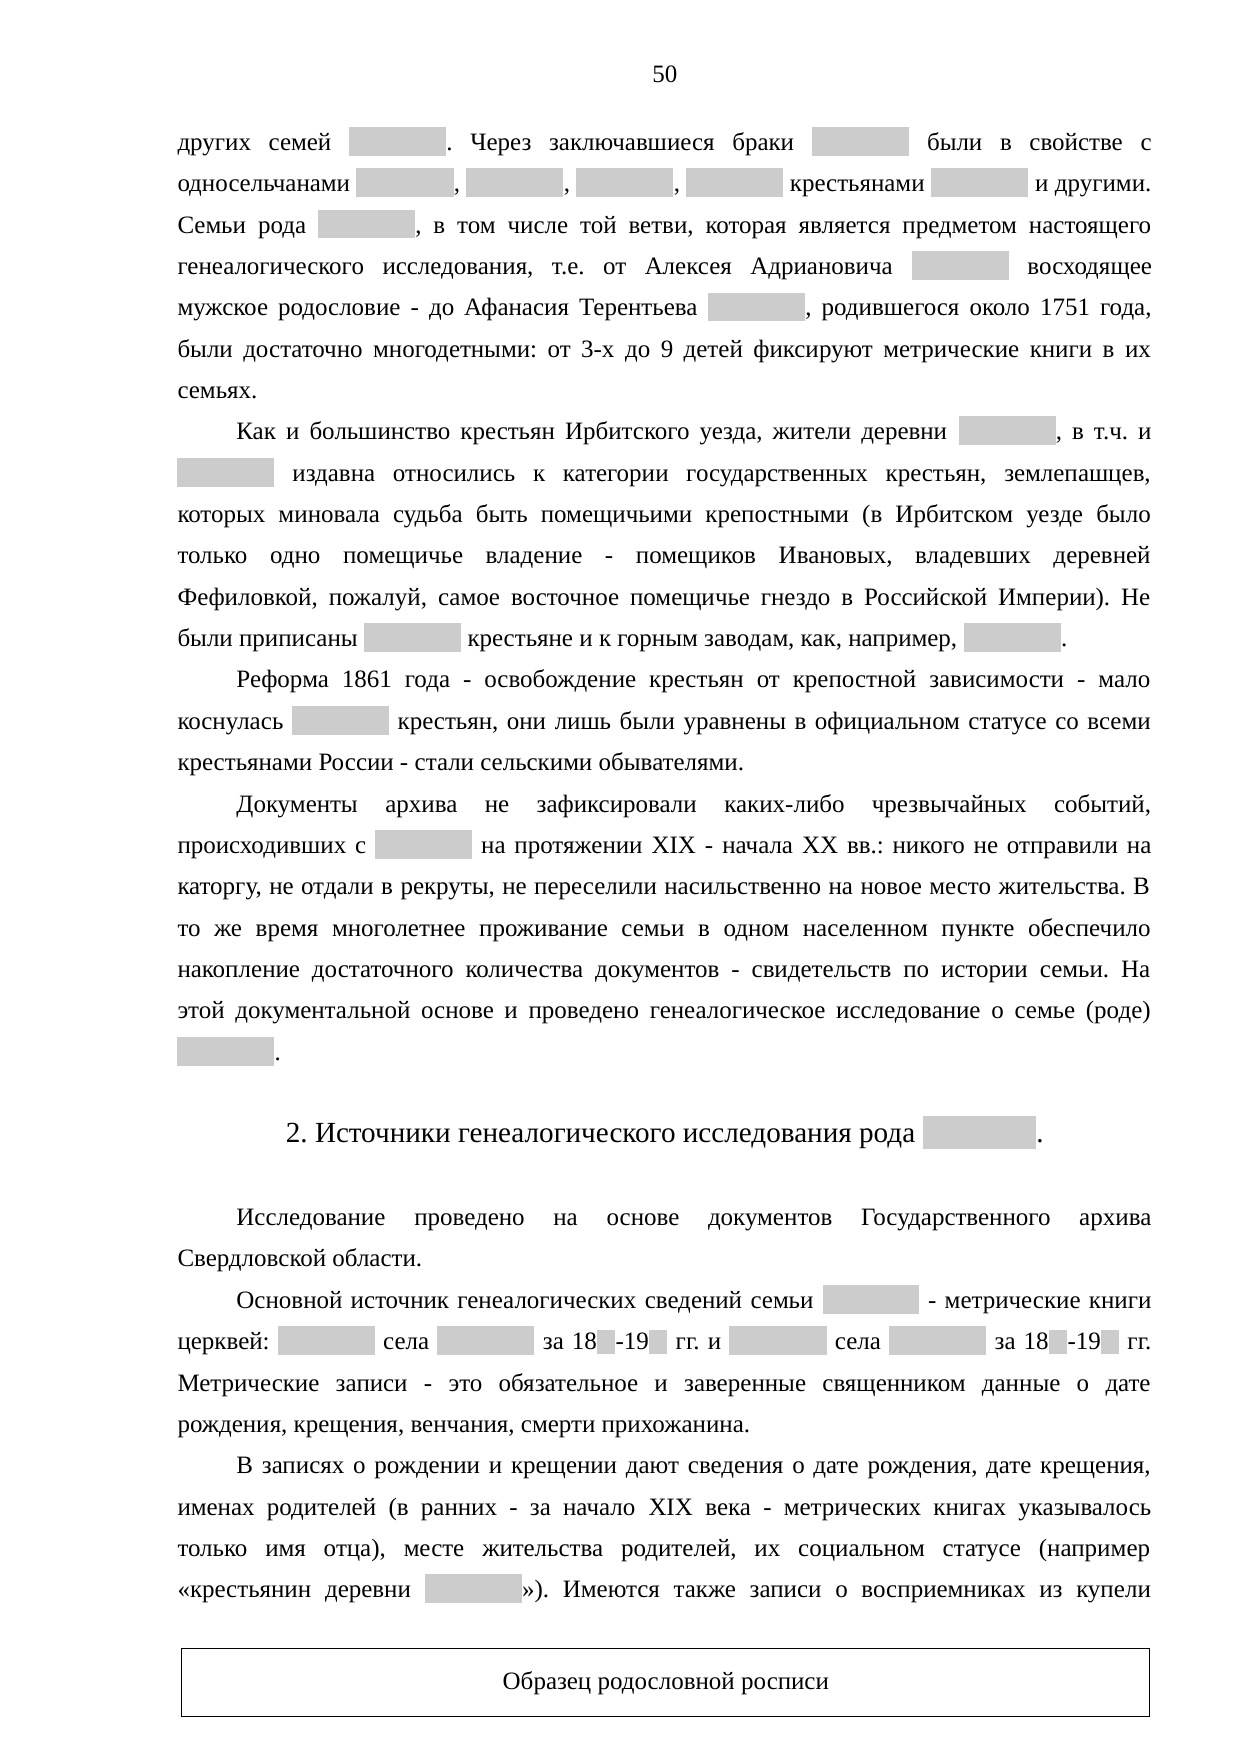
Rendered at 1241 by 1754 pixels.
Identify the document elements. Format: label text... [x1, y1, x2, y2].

text других семей &&&&&. Через заключавшиеся браки &&&&& были в свойстве с односельчанами &&&&&, &&&&&, &&&&&, &&&&& крестьянами &&&&& и другими. Семьи рода &&&&&, в том числе той ветви, которая является предметом настоящего генеалогического исследования, т.е. от Алексея Адриановича &&&&& восходящее мужское родословие - до Афанасия Терентьева &&&&&, родившегося около 1751 года, были достаточно многодетными: от 3-х до 9 детей фиксируют метрические книги в их семьях. [177, 117, 1152, 407]
text Как и большинство крестьян Ирбитского уезда, жители деревни &&&&&, в т.ч. и &&&&& издавна относились к категории государственных крестьян, землепашцев, которых миновала судьба быть помещичьими крепостными (в Ирбитском уезде было только одно помещичье владение - помещиков Ивановых, владевших деревней Фефиловкой, пожалуй, самое восточное помещичье гнездо в Российской Империи). Не были приписаны &&&&& крестьяне и к горным заводам, как, например, &&&&&. [177, 407, 1152, 655]
text 2. Источники генеалогического исследования рода &&&&&. [177, 1110, 1152, 1151]
text Документы архива не зафиксировали каких-либо чрезвычайных событий, происходивших с &&&&& на протяжении XIX - начала XX вв.: никого не отправили на каторгу, не отдали в рекруты, не переселили насильственно на новое место жительства. В то же время многолетнее проживание семьи в одном населенном пункте обеспечило накопление достаточного количества документов - свидетельств по истории семьи. На этой документальной основе и проведено генеалогическое исследование о семье (роде) &&&&&. [177, 779, 1152, 1068]
text В записях о рождении и крещении дают сведения о дате рождения, дате крещения, именах родителей (в ранних - за начало XIX века - метрических книгах указывалось только имя отца), месте жительства родителей, их социальном статусе (например «крестьянин деревни &&&&&»). Имеются также записи о восприемниках из купели [177, 1441, 1152, 1606]
text Исследование проведено на основе документов Государственного архива Свердловской области. [177, 1192, 1152, 1275]
text Реформа 1861 года - освобождение крестьян от крепостной зависимости - мало коснулась &&&&& крестьян, они лишь были уравнены в официальном статусе со всеми крестьянами России - стали сельскими обывателями. [177, 655, 1152, 779]
text Основной источник генеалогических сведений семьи &&&&& - метрические книги церквей: &&&&& села &&&&& за 18??-19?? гг. и &&&&& села &&&&& за 18??-19?? гг. Метрические записи - это обязательное и заверенные священником данные о дате рождения, крещения, венчания, смерти прихожанина. [177, 1275, 1152, 1441]
text Образец родословной росписи [191, 1666, 1140, 1695]
